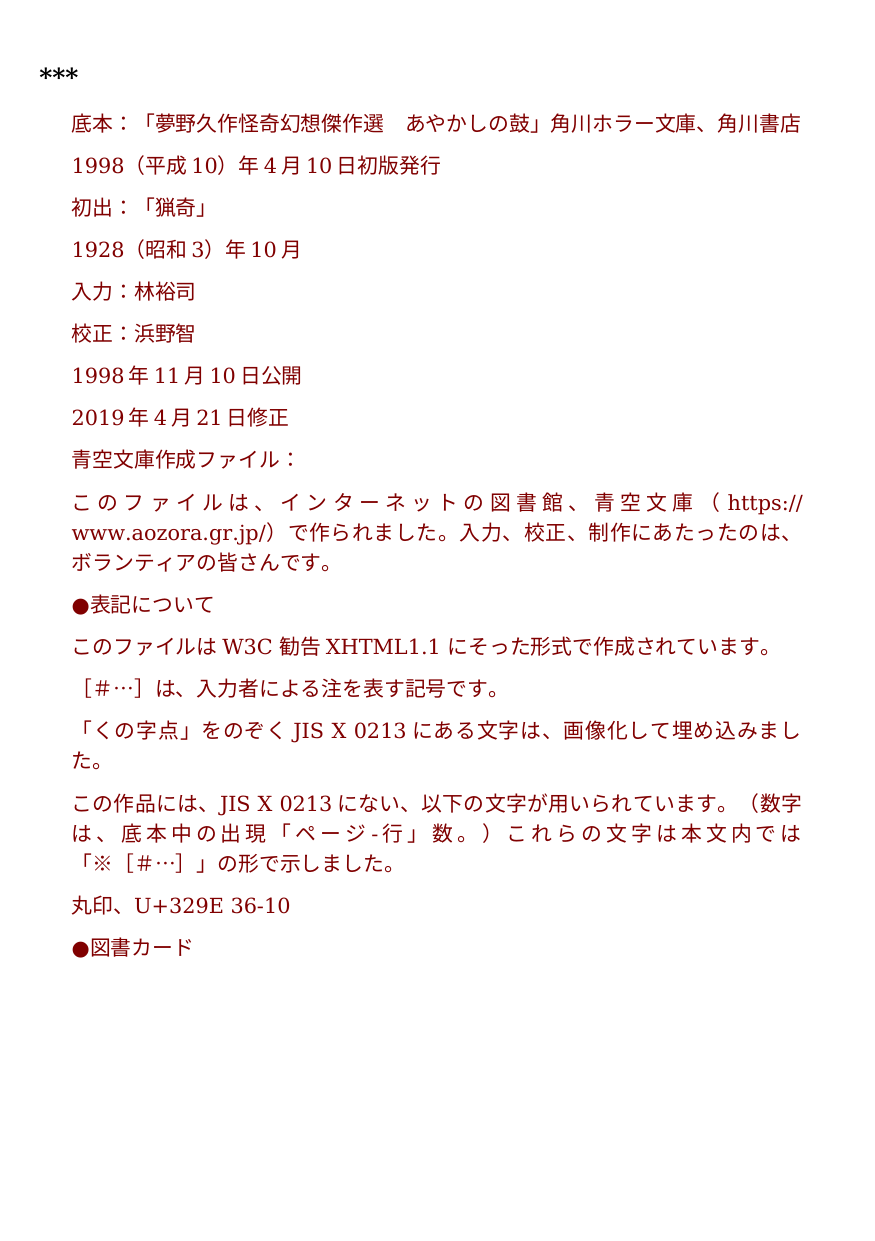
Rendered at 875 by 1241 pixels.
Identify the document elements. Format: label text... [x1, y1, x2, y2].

text 初出：「猟奇」 [71, 191, 803, 221]
text 1998（平成10）年4月10日初版発行 [71, 149, 803, 179]
text このファイルは、インターネットの図書館、青空文庫（https://www.aozora.gr.jp/）で作られました。入力、校正、制作にあたったのは、ボランティアの皆さんです。 [71, 486, 803, 576]
text 「くの字点」をのぞくJIS X 0213にある文字は、画像化して埋め込みました。 [71, 714, 803, 775]
text 底本：「夢野久作怪奇幻想傑作選 あやかしの鼓」角川ホラー文庫、角川書店 [71, 107, 803, 137]
text 1998年11月10日公開 [71, 359, 803, 390]
text このファイルは W3C 勧告 XHTML1.1 にそった形式で作成されています。 [71, 630, 803, 661]
subtitle *** [36, 60, 838, 95]
text 2019年4月21日修正 [71, 402, 803, 432]
text 1928（昭和3）年10月 [71, 233, 803, 263]
text 校正：浜野智 [71, 317, 803, 348]
text 丸印、U+329E 36-10 [71, 889, 803, 919]
text この作品には、JIS X 0213にない、以下の文字が用いられています。（数字は、底本中の出現「ページ-行」数。）これらの文字は本文内では「※［＃…］」の形で示しました。 [71, 787, 803, 877]
text ［＃…］は、入力者による注を表す記号です。 [71, 672, 803, 703]
text ●図書カード [71, 931, 803, 962]
text ●表記について [71, 588, 803, 618]
text 入力：林裕司 [71, 275, 803, 306]
text 青空文庫作成ファイル： [71, 444, 803, 474]
